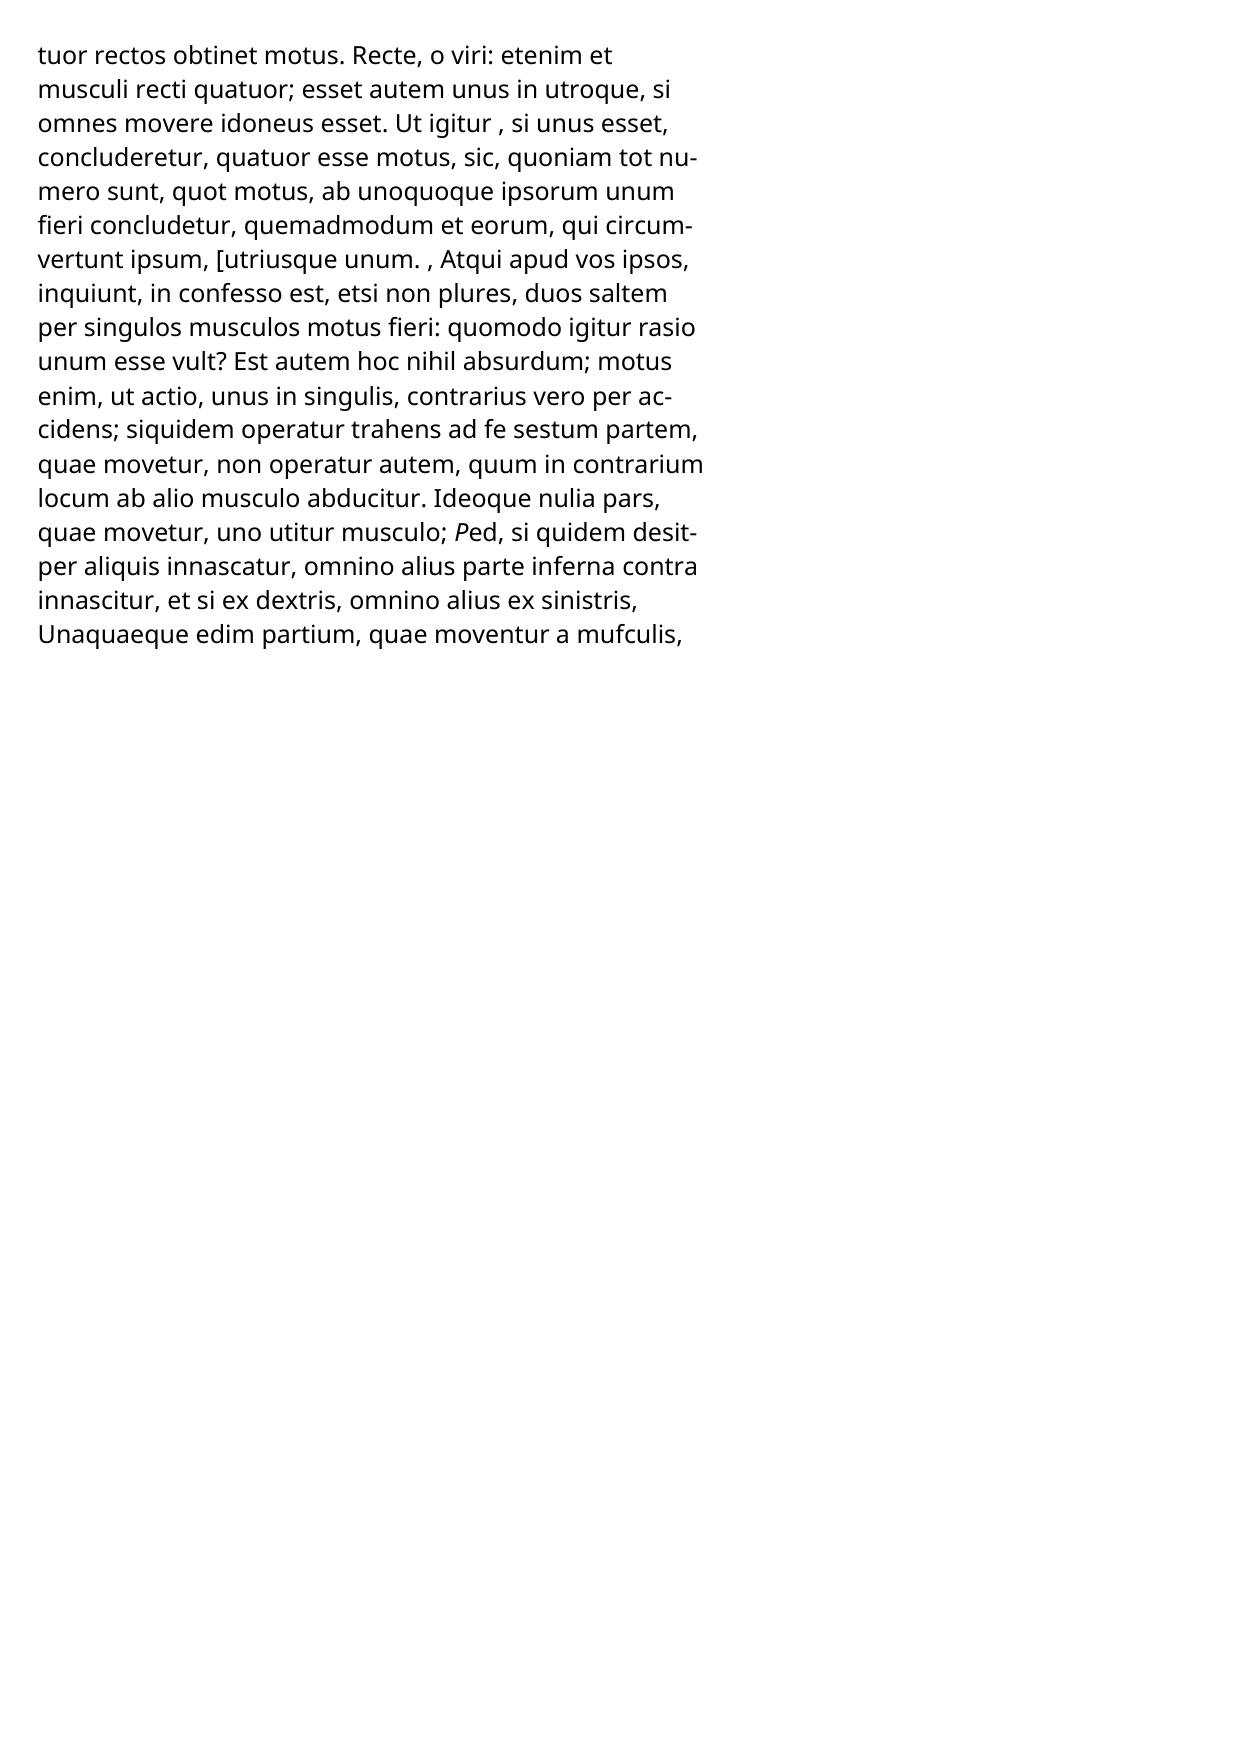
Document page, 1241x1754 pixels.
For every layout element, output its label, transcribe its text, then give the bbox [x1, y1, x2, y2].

text tuor rectos obtinet motus. Recte, o viri: etenim et musculi recti quatuor; esset autem unus in utroque, si omnes movere idoneus esset. Ut igitur , si unus esset, concluderetur, quatuor esse motus, sic, quoniam tot nu- mero sunt, quot motus, ab unoquoque ipsorum unum fieri concludetur, quemadmodum et eorum, qui circum- vertunt ipsum, [utriusque unum. , Atqui apud vos ipsos, inquiunt, in confesso est, etsi non plures, duos saltem per singulos musculos motus fieri: quomodo igitur rasio unum esse vult? Est autem hoc nihil absurdum; motus enim, ut actio, unus in singulis, contrarius vero per ac- cidens; siquidem operatur trahens ad fe sestum partem, quae movetur, non operatur autem, quum in contrarium locum ab alio musculo abducitur. Ideoque nulia pars, quae movetur, uno utitur musculo; Ped, si quidem desit- per aliquis innascatur, omnino alius parte inferna contra innascitur, et si ex dextris, omnino alius ex sinistris, Unaquaeque edim partium, quae moventur a mufculis, [37, 37, 1203, 651]
